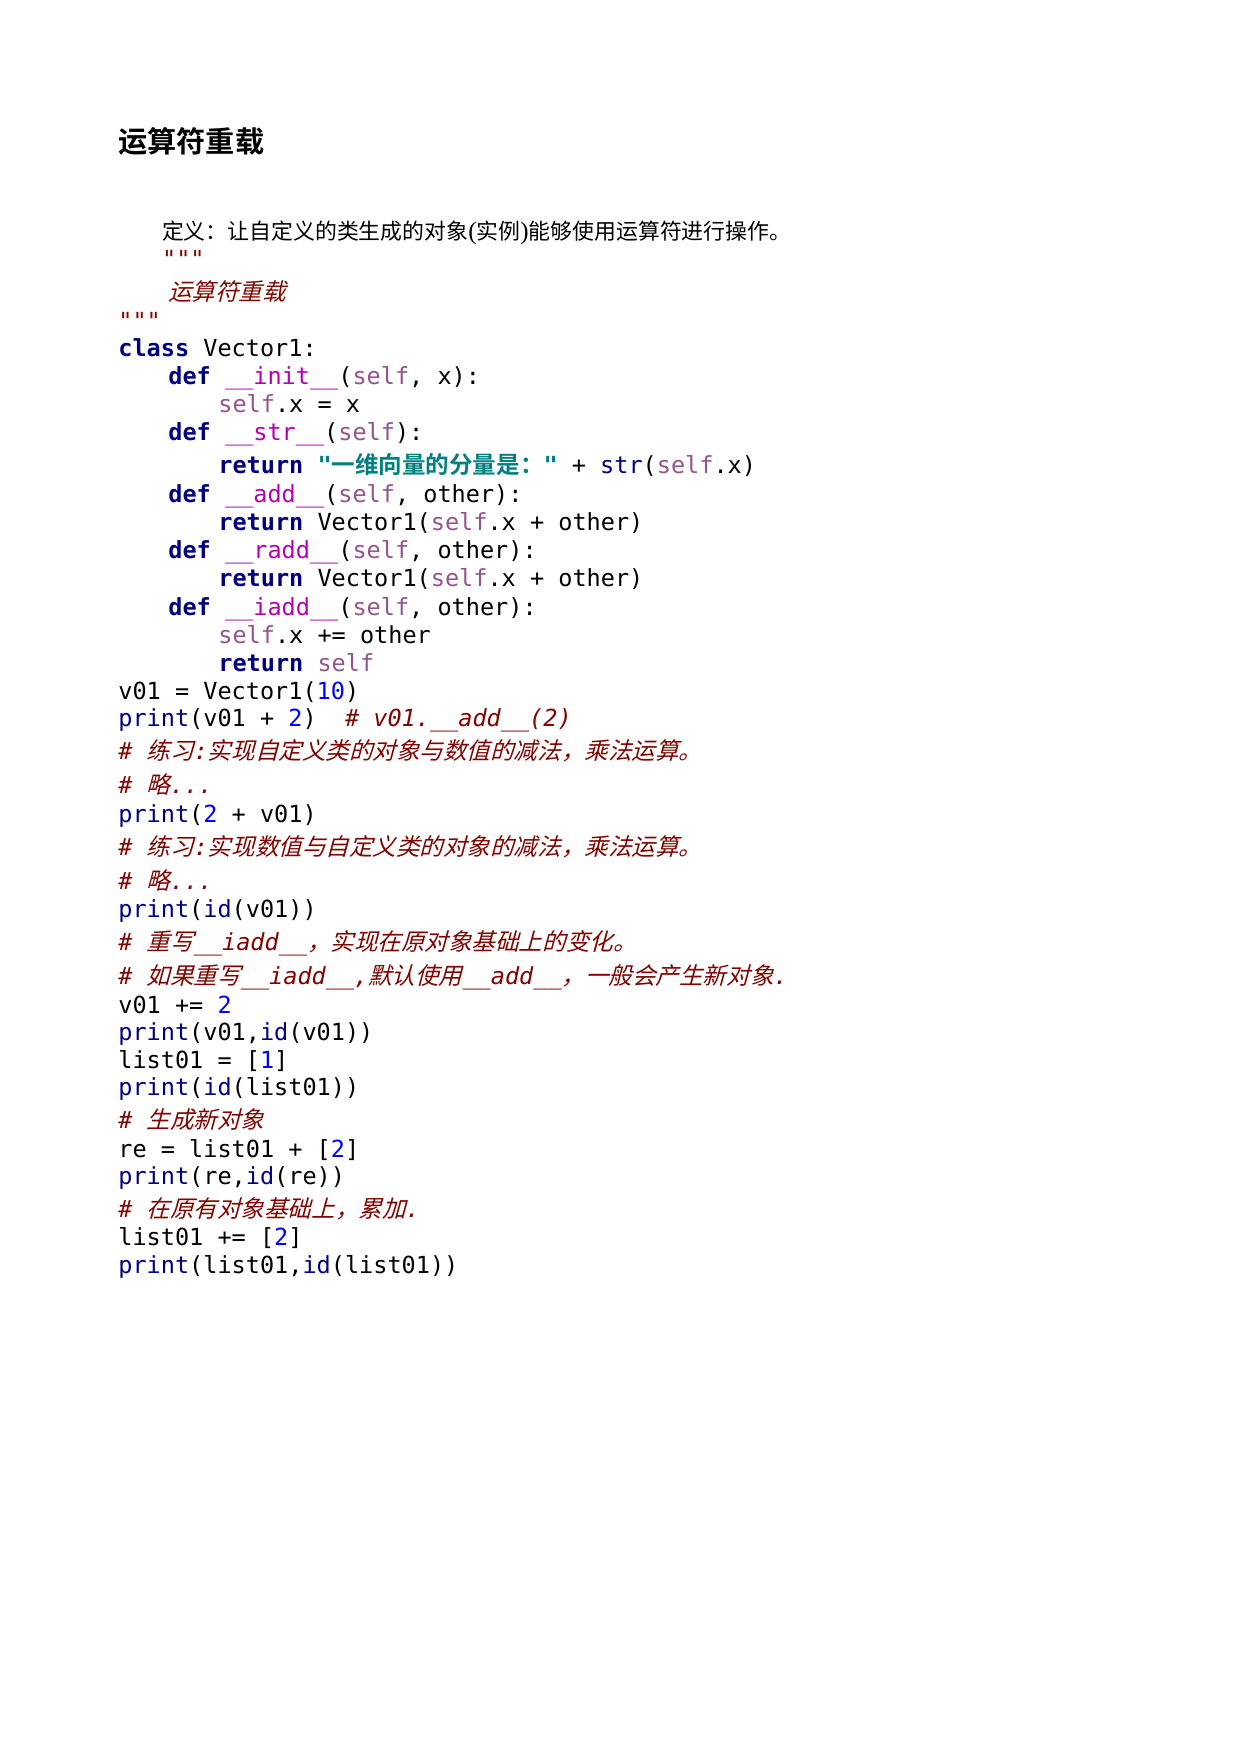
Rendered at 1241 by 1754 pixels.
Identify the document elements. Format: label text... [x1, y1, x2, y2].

text # 在原有对象基础上，累加. [118, 1190, 1122, 1224]
text """ [118, 246, 1122, 273]
text # 练习:实现自定义类的对象与数值的减法，乘法运算。 [118, 732, 1122, 766]
text print(id(v01)) [118, 896, 1122, 923]
text list01 += [2] [118, 1224, 1122, 1251]
text """ [118, 307, 1122, 335]
text # 练习:实现数值与自定义类的对象的减法，乘法运算。 [118, 828, 1122, 862]
text return self [118, 649, 1122, 677]
text print(v01 + 2) # v01.__add__(2) [118, 705, 1122, 732]
text return "一维向量的分量是：" + str(self.x) [118, 447, 1122, 481]
text print(re,id(re)) [118, 1162, 1122, 1190]
text return Vector1(self.x + other) [118, 565, 1122, 593]
text v01 += 2 [118, 991, 1122, 1019]
subtitle 运算符重载 [118, 118, 1122, 160]
text print(id(list01)) [118, 1074, 1122, 1101]
text print(v01,id(v01)) [118, 1019, 1122, 1046]
text 运算符重载 [118, 273, 1122, 307]
text re = list01 + [2] [118, 1135, 1122, 1162]
text # 生成新对象 [118, 1101, 1122, 1135]
text class Vector1: [118, 335, 1122, 362]
text v01 = Vector1(10) [118, 677, 1122, 705]
text print(2 + v01) [118, 800, 1122, 828]
text def __add__(self, other): [118, 481, 1122, 509]
text # 略... [118, 862, 1122, 896]
text # 重写__iadd__，实现在原对象基础上的变化。 [118, 923, 1122, 957]
text return Vector1(self.x + other) [118, 509, 1122, 537]
text 定义：让自定义的类生成的对象(实例)能够使用运算符进行操作。 [118, 214, 1122, 246]
text print(list01,id(list01)) [118, 1251, 1122, 1279]
text def __radd__(self, other): [118, 537, 1122, 565]
text list01 = [1] [118, 1046, 1122, 1074]
text self.x += other [118, 621, 1122, 649]
text def __init__(self, x): [118, 362, 1122, 390]
text self.x = x [118, 390, 1122, 418]
text def __str__(self): [118, 418, 1122, 447]
text def __iadd__(self, other): [118, 593, 1122, 621]
text # 如果重写__iadd__,默认使用__add__，一般会产生新对象. [118, 957, 1122, 991]
text # 略... [118, 766, 1122, 800]
